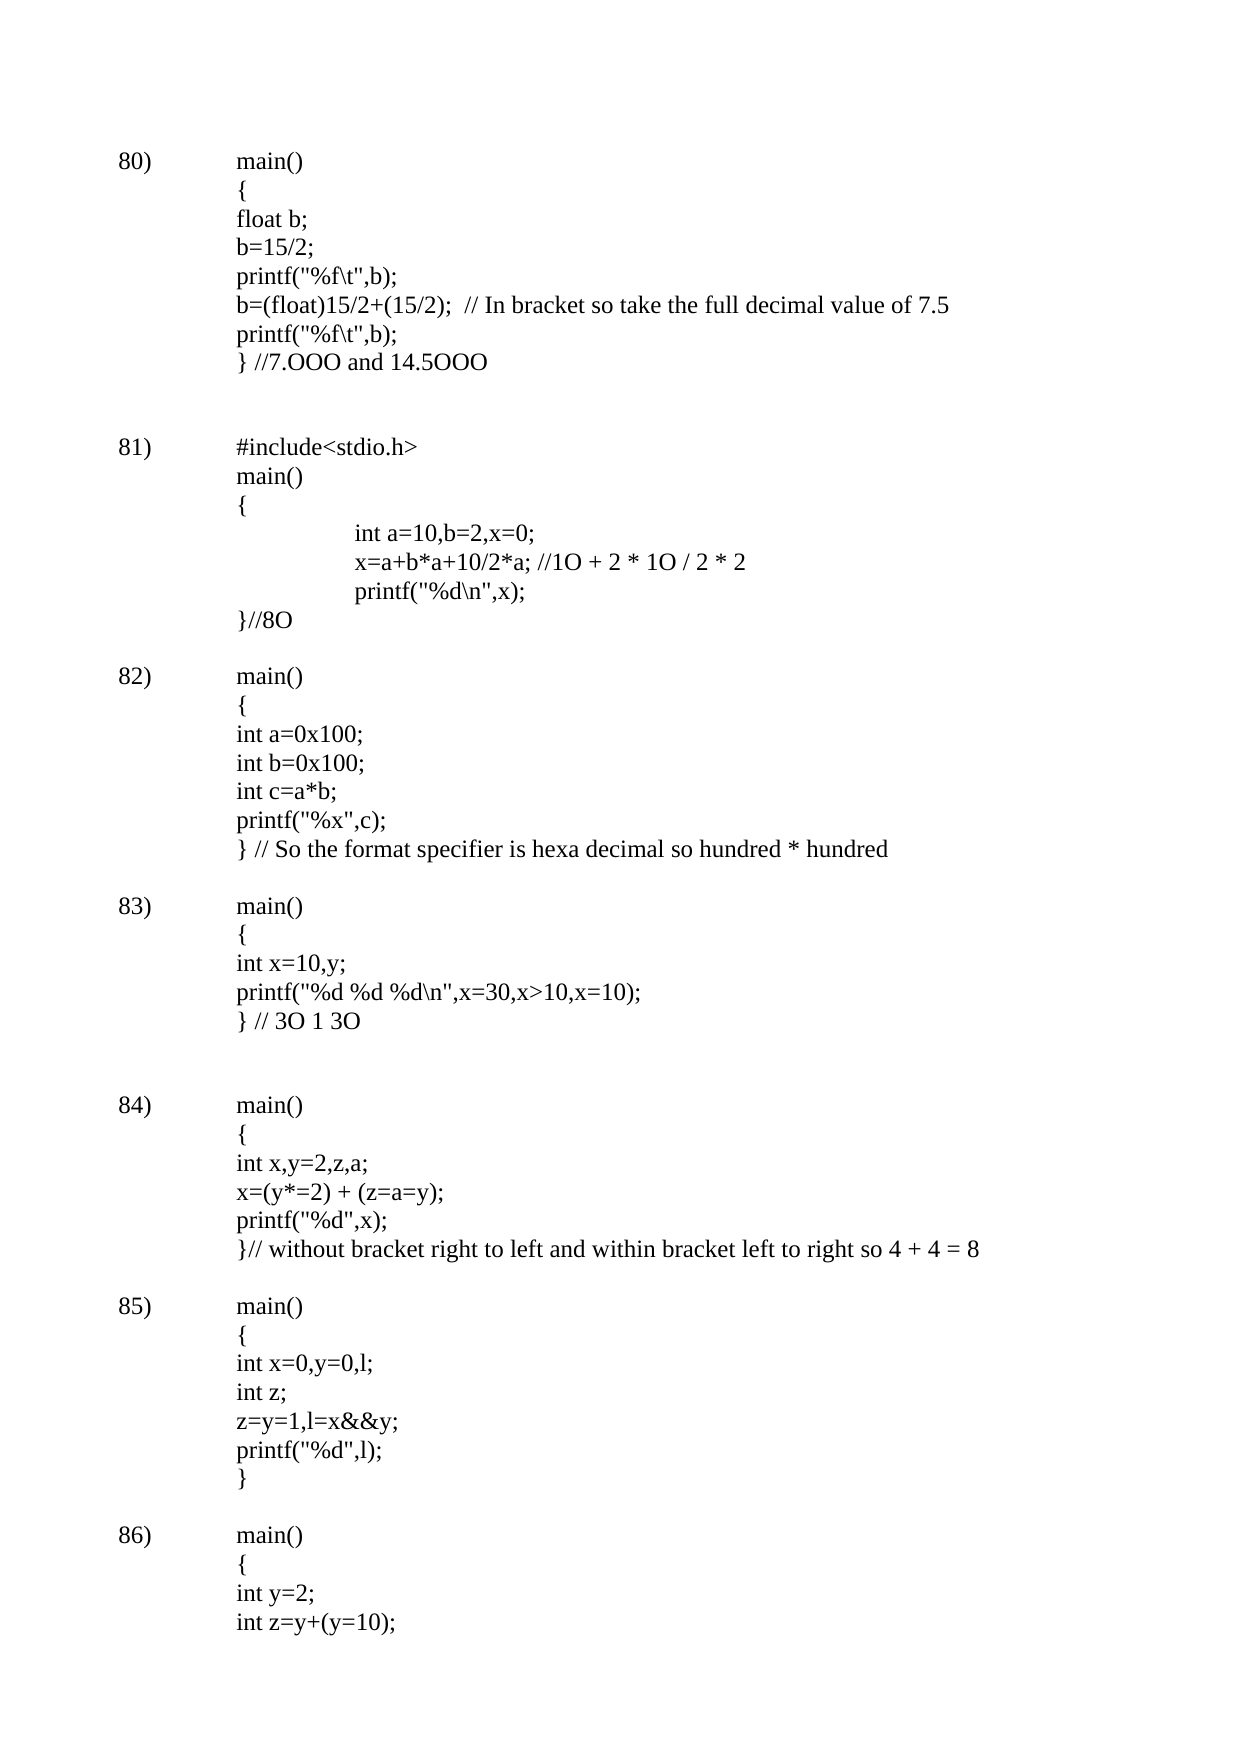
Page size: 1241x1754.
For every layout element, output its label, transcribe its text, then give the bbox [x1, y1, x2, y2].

text } [118, 1463, 1122, 1492]
text float b; [118, 204, 1122, 232]
text 81) #include<stdio.h> [118, 432, 1122, 461]
text 82) main() [118, 661, 1122, 690]
text int b=0x100; [118, 748, 1122, 776]
text printf("%f\t",b); [118, 261, 1122, 290]
text { [118, 1549, 1122, 1578]
text 85) main() [118, 1291, 1122, 1320]
text int a=0x100; [118, 719, 1122, 748]
text { [118, 490, 1122, 518]
text int x,y=2,z,a; [118, 1148, 1122, 1177]
text 84) main() [118, 1091, 1122, 1119]
text int x=0,y=0,l; [118, 1348, 1122, 1377]
text x=(y*=2) + (z=a=y); [118, 1177, 1122, 1206]
text int c=a*b; [118, 776, 1122, 805]
text 86) main() [118, 1520, 1122, 1549]
text z=y=1,l=x&&y; [118, 1406, 1122, 1435]
text { [118, 1119, 1122, 1148]
text printf("%d\n",x); [118, 576, 1122, 605]
text { [118, 919, 1122, 948]
text 80) main() [118, 146, 1122, 175]
text } //7.OOO and 14.5OOO [118, 347, 1122, 376]
text main() [118, 461, 1122, 490]
text { [118, 690, 1122, 719]
text printf("%x",c); [118, 805, 1122, 834]
text printf("%d %d %d\n",x=30,x>10,x=10); [118, 977, 1122, 1006]
text printf("%d",x); [118, 1206, 1122, 1234]
text int z; [118, 1377, 1122, 1406]
text printf("%f\t",b); [118, 319, 1122, 347]
text } // 3O 1 3O [118, 1006, 1122, 1034]
text int x=10,y; [118, 948, 1122, 977]
text } // So the format specifier is hexa decimal so hundred * hundred [118, 834, 1122, 863]
text x=a+b*a+10/2*a; //1O + 2 * 1O / 2 * 2 [118, 547, 1122, 576]
text int y=2; [118, 1578, 1122, 1607]
text int z=y+(y=10); [118, 1607, 1122, 1635]
text }//8O [118, 605, 1122, 633]
text }// without bracket right to left and within bracket left to right so 4 + 4 = 8 [118, 1234, 1122, 1263]
text b=15/2; [118, 232, 1122, 261]
text { [118, 1320, 1122, 1348]
text { [118, 175, 1122, 204]
text 83) main() [118, 891, 1122, 919]
text b=(float)15/2+(15/2); // In bracket so take the full decimal value of 7.5 [118, 290, 1122, 319]
text int a=10,b=2,x=0; [118, 518, 1122, 547]
text printf("%d",l); [118, 1435, 1122, 1463]
